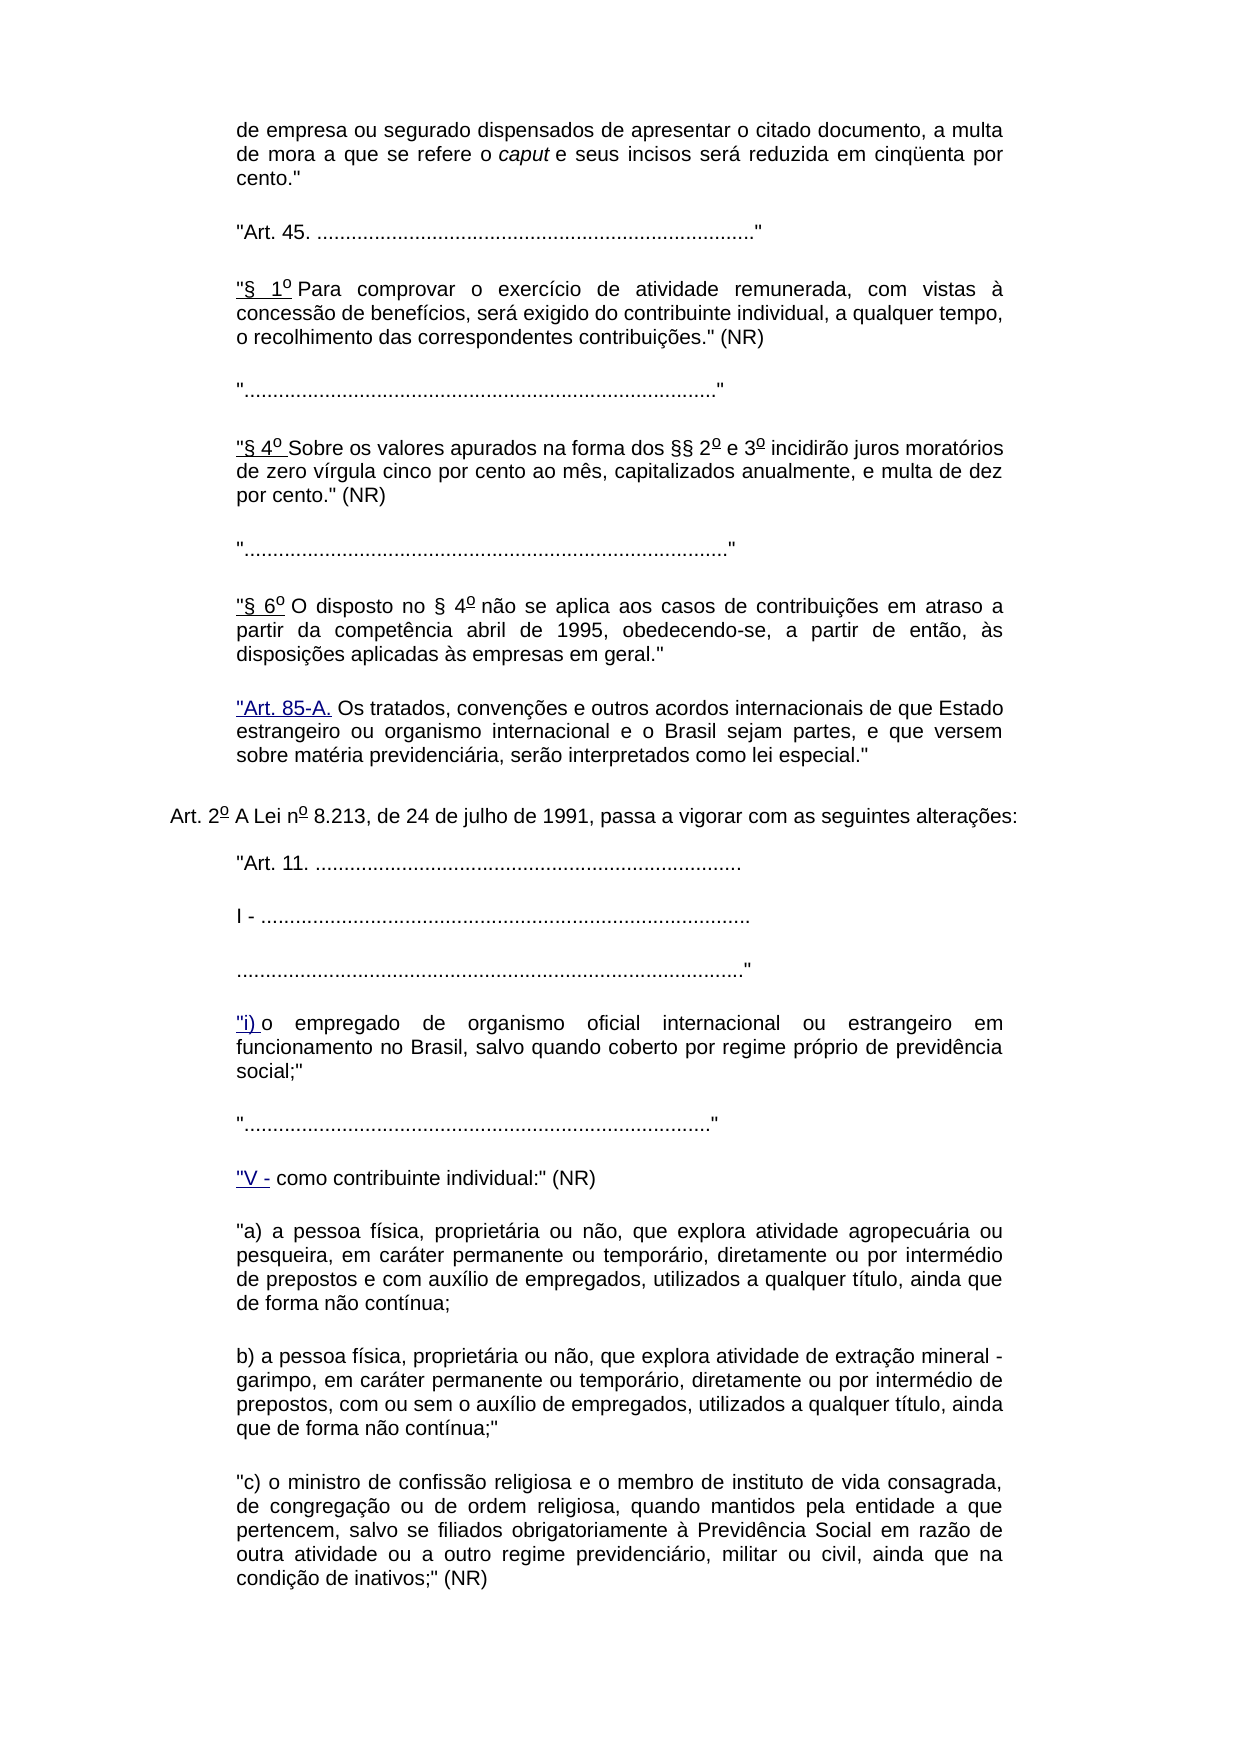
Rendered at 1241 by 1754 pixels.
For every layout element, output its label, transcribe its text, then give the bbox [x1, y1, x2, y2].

text "c) o ministro de confissão religiosa e o membro de instituto de vida consagrada, de congregação ou de ordem religiosa, quando mantidos pela entidade a que pertencem, salvo se filiados obrigatoriamente à Previdência Social em razão de outra atividade ou a outro regime previdenciário, militar ou civil, ainda que na condição de inativos;" (NR) [236, 1470, 1004, 1589]
text "Art. 11. .......................................................................... [236, 851, 1004, 874]
text de empresa ou segurado dispensados de apresentar o citado documento, a multa de mora a que se refere o caput e seus incisos será reduzida em cinqüenta por cento." [236, 118, 1004, 190]
text Art. 2o A Lei no 8.213, de 24 de julho de 1991, passa a vigorar com as seguintes alterações: [118, 797, 1122, 831]
text "...................................................................................." [236, 537, 1004, 561]
text ".................................................................................." [236, 378, 1004, 402]
text "§ 1o Para comprovar o exercício de atividade remunerada, com vistas à concessão de benefícios, será exigido do contribuinte individual, a qualquer tempo, o recolhimento das correspondentes contribuições." (NR) [236, 273, 1004, 349]
text I - ..................................................................................... [236, 904, 1004, 928]
text "§ 6o O disposto no § 4o não se aplica aos casos de contribuições em atraso a partir da competência abril de 1995, obedecendo-se, a partir de então, às disposições aplicadas às empresas em geral." [236, 590, 1004, 666]
text "§ 4o Sobre os valores apurados na forma dos §§ 2o e 3o incidirão juros moratórios de zero vírgula cinco por cento ao mês, capitalizados anualmente, e multa de dez por cento." (NR) [236, 432, 1004, 507]
text "a) a pessoa física, proprietária ou não, que explora atividade agropecuária ou pesqueira, em caráter permanente ou temporário, diretamente ou por intermédio de prepostos e com auxílio de empregados, utilizados a qualquer título, ainda que de forma não contínua; [236, 1219, 1004, 1315]
text "Art. 45. ............................................................................" [236, 219, 1004, 243]
text "i) o empregado de organismo oficial internacional ou estrangeiro em funcionamento no Brasil, salvo quando coberto por regime próprio de previdência social;" [236, 1011, 1004, 1083]
text "................................................................................." [236, 1112, 1004, 1136]
text "V - como contribuinte individual:" (NR) [236, 1166, 1004, 1189]
text ........................................................................................" [236, 957, 1004, 981]
text "Art. 85-A. Os tratados, convenções e outros acordos internacionais de que Estado estrangeiro ou organismo internacional e o Brasil sejam partes, e que versem sobre matéria previdenciária, serão interpretados como lei especial." [236, 695, 1004, 767]
text b) a pessoa física, proprietária ou não, que explora atividade de extração mineral - garimpo, em caráter permanente ou temporário, diretamente ou por intermédio de prepostos, com ou sem o auxílio de empregados, utilizados a qualquer título, ainda que de forma não contínua;" [236, 1344, 1004, 1440]
